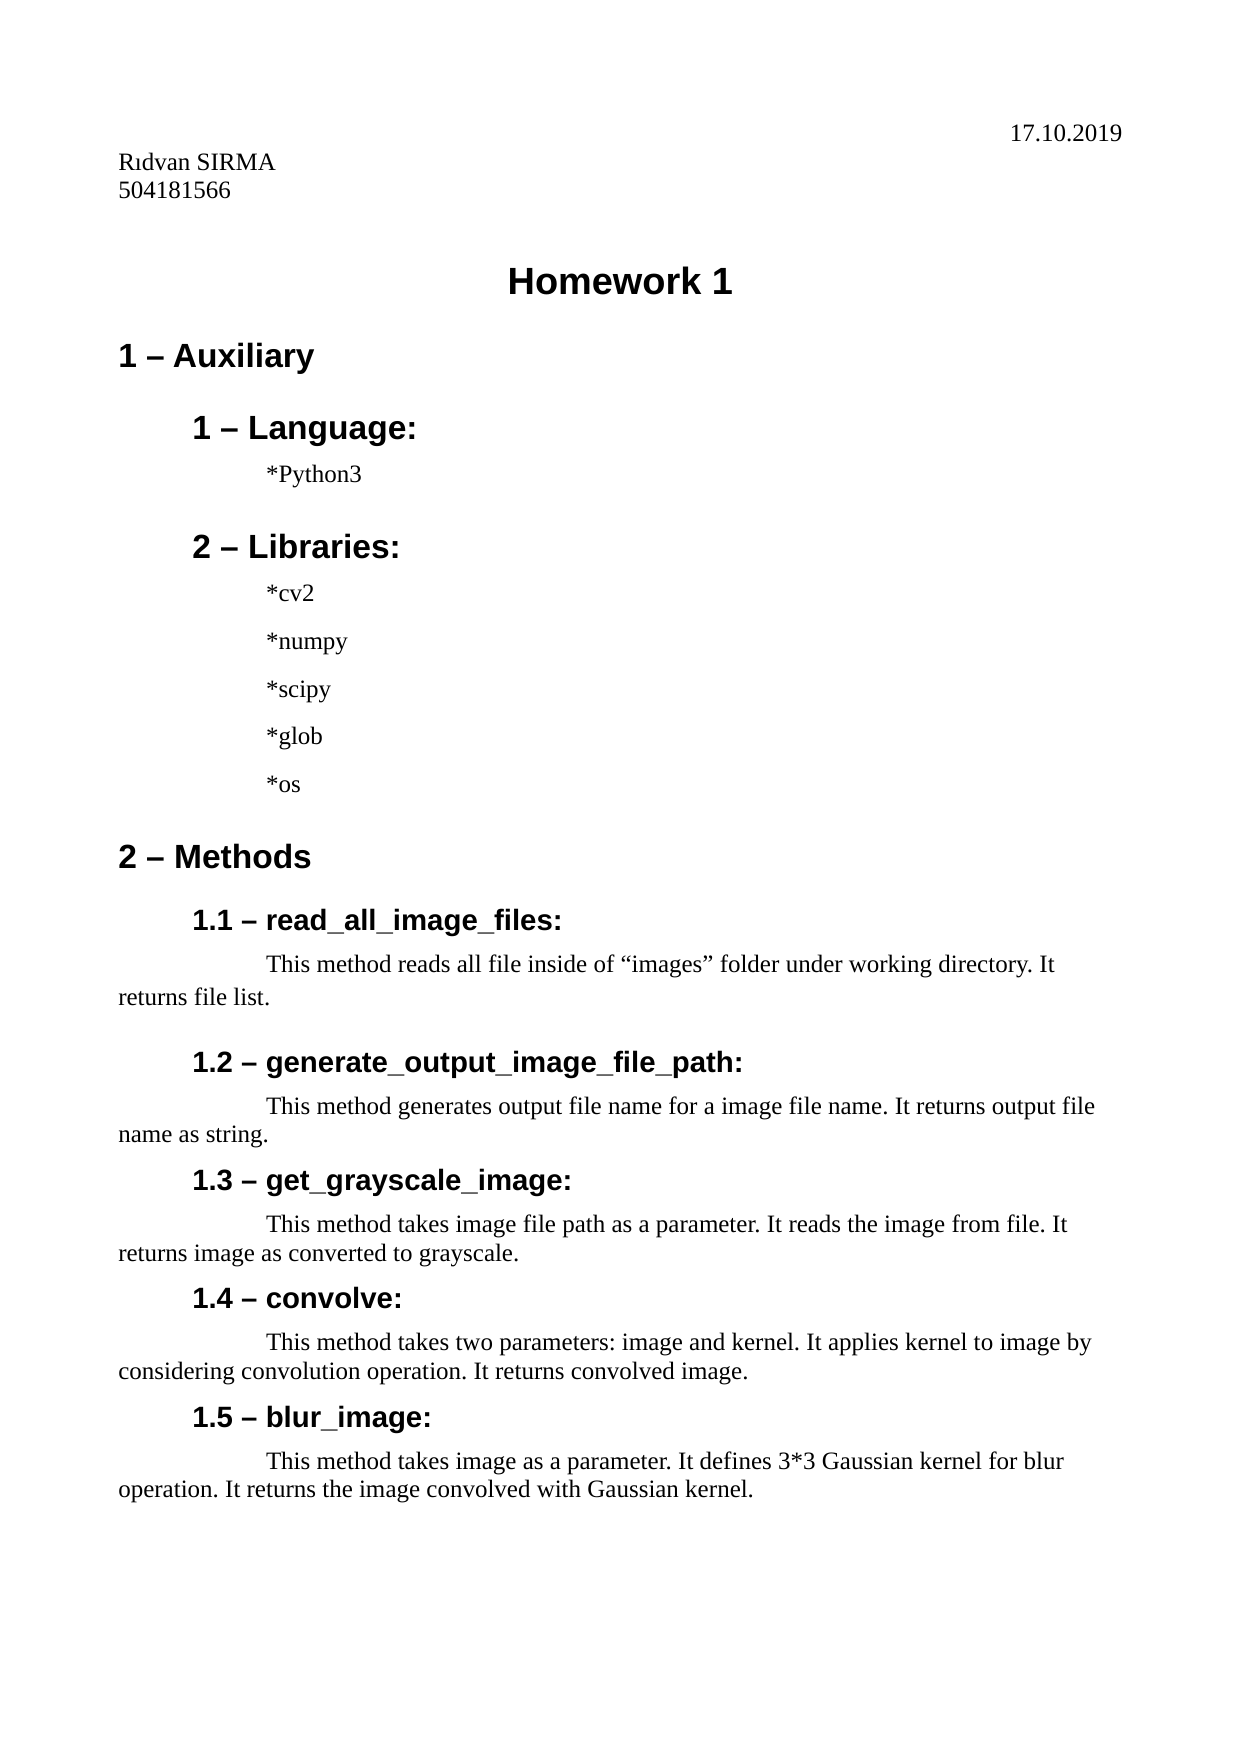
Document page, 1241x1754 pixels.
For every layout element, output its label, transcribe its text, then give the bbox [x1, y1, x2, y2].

subtitle 1.2 – generate_output_image_file_path: [118, 1044, 1122, 1078]
text This method takes image as a parameter. It defines 3*3 Gaussian kernel for blur operation. It returns the image convolved with Gaussian kernel. [118, 1446, 1122, 1503]
subtitle 2 – Libraries: [118, 527, 1122, 566]
subtitle 1.4 – convolve: [118, 1281, 1122, 1315]
text This method reads all file inside of “images” folder under working directory. It returns file list. [118, 949, 1122, 1011]
text This method generates output file name for a image file name. It returns output file name as string. [118, 1091, 1122, 1148]
subtitle 1.3 – get_grayscale_image: [118, 1163, 1122, 1197]
text *Python3 [118, 459, 1122, 488]
subtitle 1.5 – blur_image: [118, 1399, 1122, 1433]
text *numpy [118, 626, 1122, 655]
subtitle 1 – Auxiliary [118, 336, 1122, 374]
subtitle 1 – Language: [118, 408, 1122, 446]
text *scipy [118, 674, 1122, 702]
text This method takes two parameters: image and kernel. It applies kernel to image by considering convolution operation. It returns convolved image. [118, 1327, 1122, 1385]
subtitle 2 – Methods [118, 837, 1122, 876]
subtitle 1.1 – read_all_image_files: [118, 903, 1122, 937]
text *cv2 [118, 578, 1122, 607]
text *glob [118, 721, 1122, 750]
subtitle Homework 1 [118, 259, 1122, 302]
text This method takes image file path as a parameter. It reads the image from file. It returns image as converted to grayscale. [118, 1209, 1122, 1267]
text *os [118, 769, 1122, 798]
